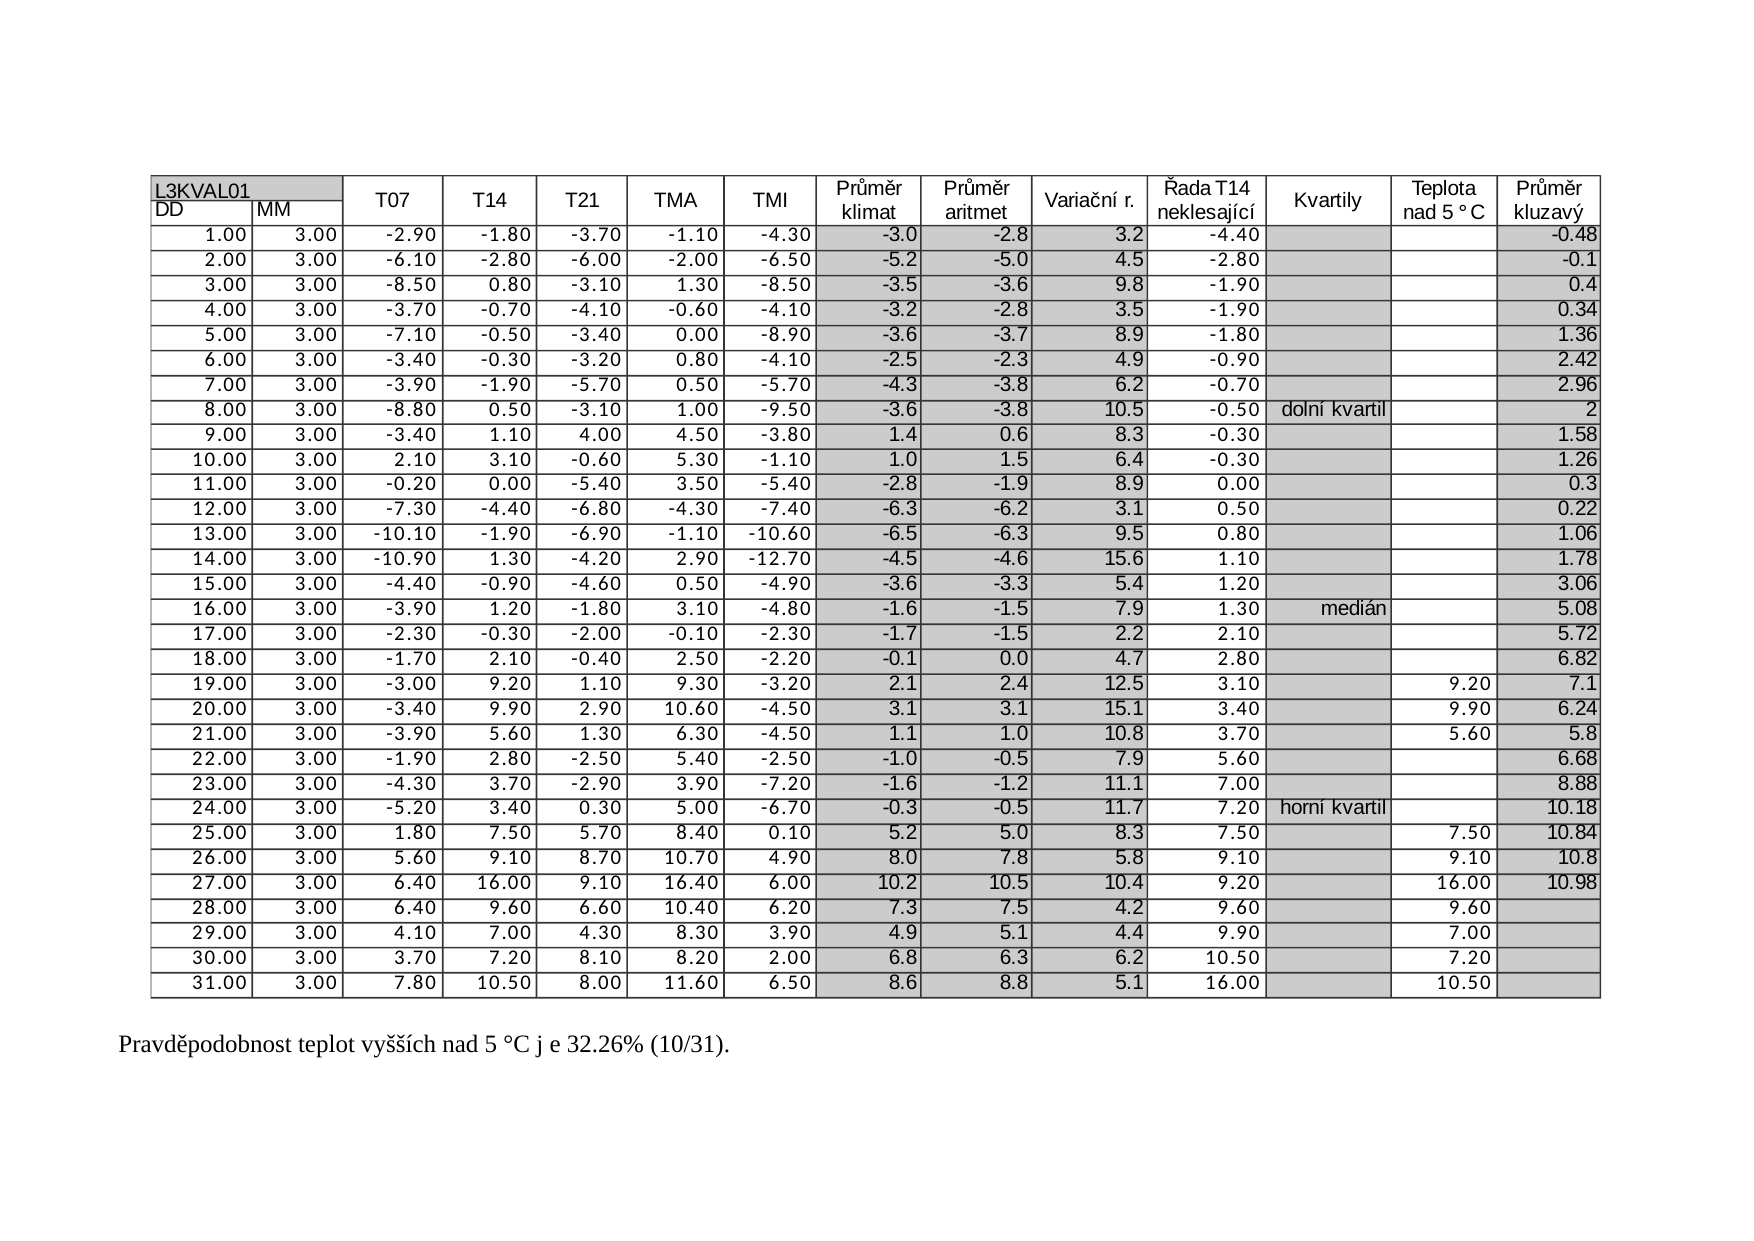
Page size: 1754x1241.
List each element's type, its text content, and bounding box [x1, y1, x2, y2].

text Pravděpodobnost teplot vyšších nad 5 °C j e 32.26% (10/31). [118, 1029, 1636, 1058]
